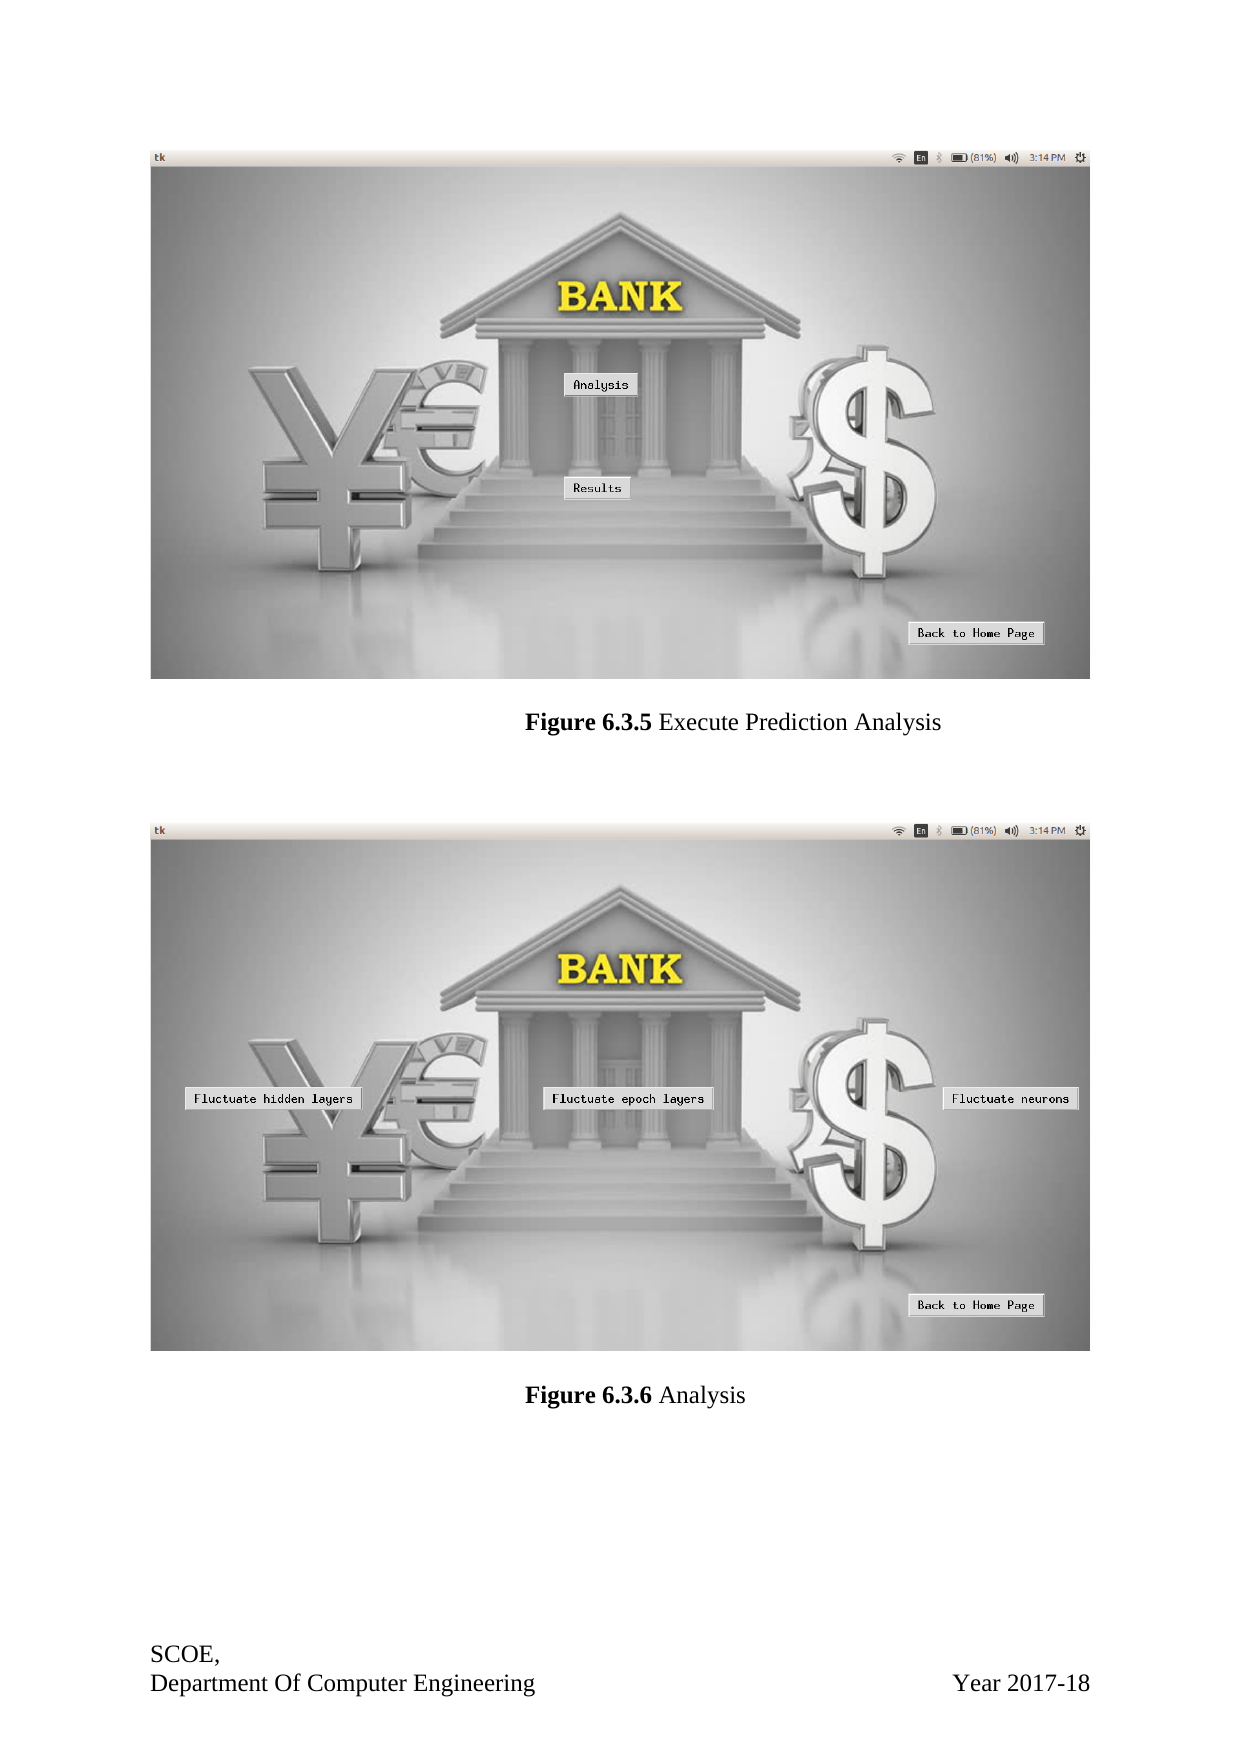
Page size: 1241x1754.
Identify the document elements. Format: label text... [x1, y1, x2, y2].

picture [150, 822, 1091, 1351]
picture [150, 150, 1091, 679]
text Figure 6.3.5 Execute Prediction Analysis [150, 707, 1090, 736]
text Figure 6.3.6 Analysis [150, 1380, 1090, 1408]
